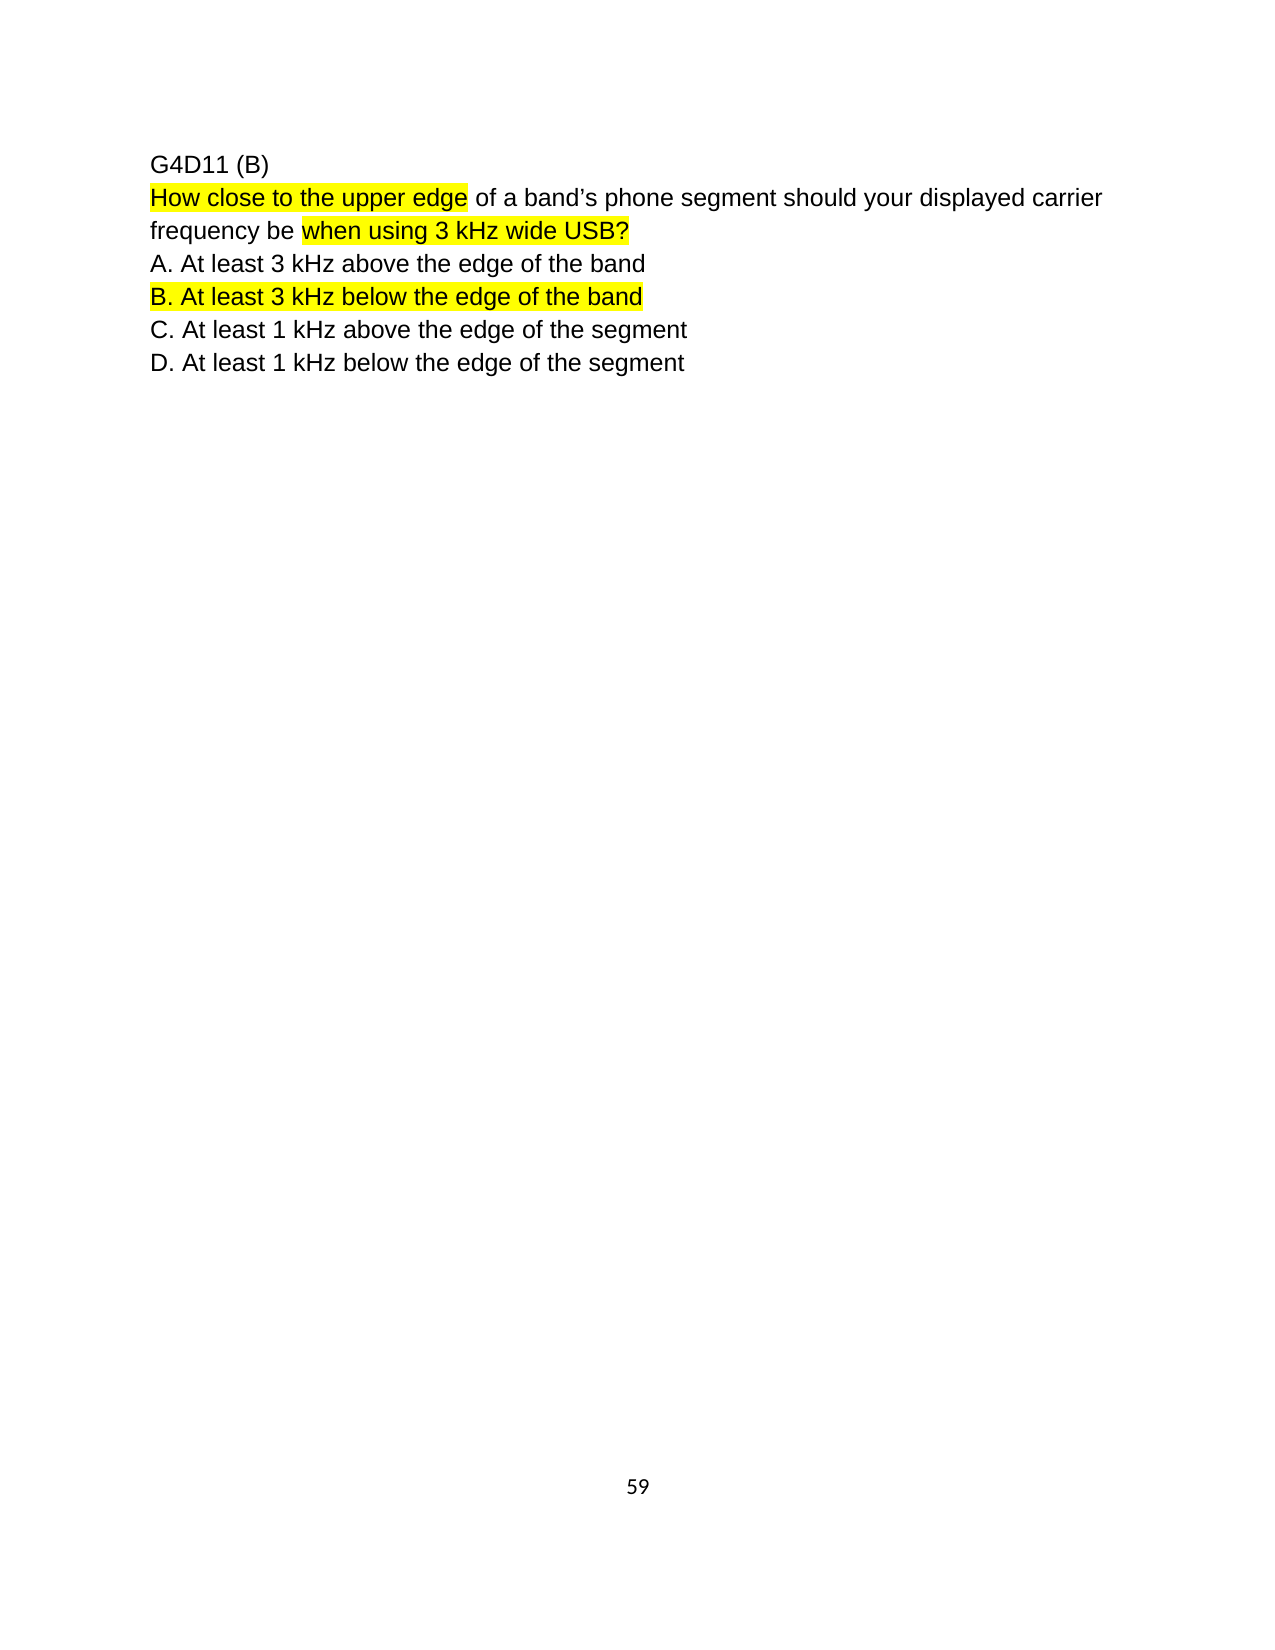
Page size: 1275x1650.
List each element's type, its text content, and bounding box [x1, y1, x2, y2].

text G4D11 (B) How close to the upper edge of a band’s phone segment should your displayed carrier frequency be when using 3 kHz wide USB? A. At least 3 kHz above the edge of the band B. At least 3 kHz below the edge of the band C. At least 1 kHz above the edge of the segment D. At least 1 kHz below the edge of the segment [150, 150, 1125, 377]
